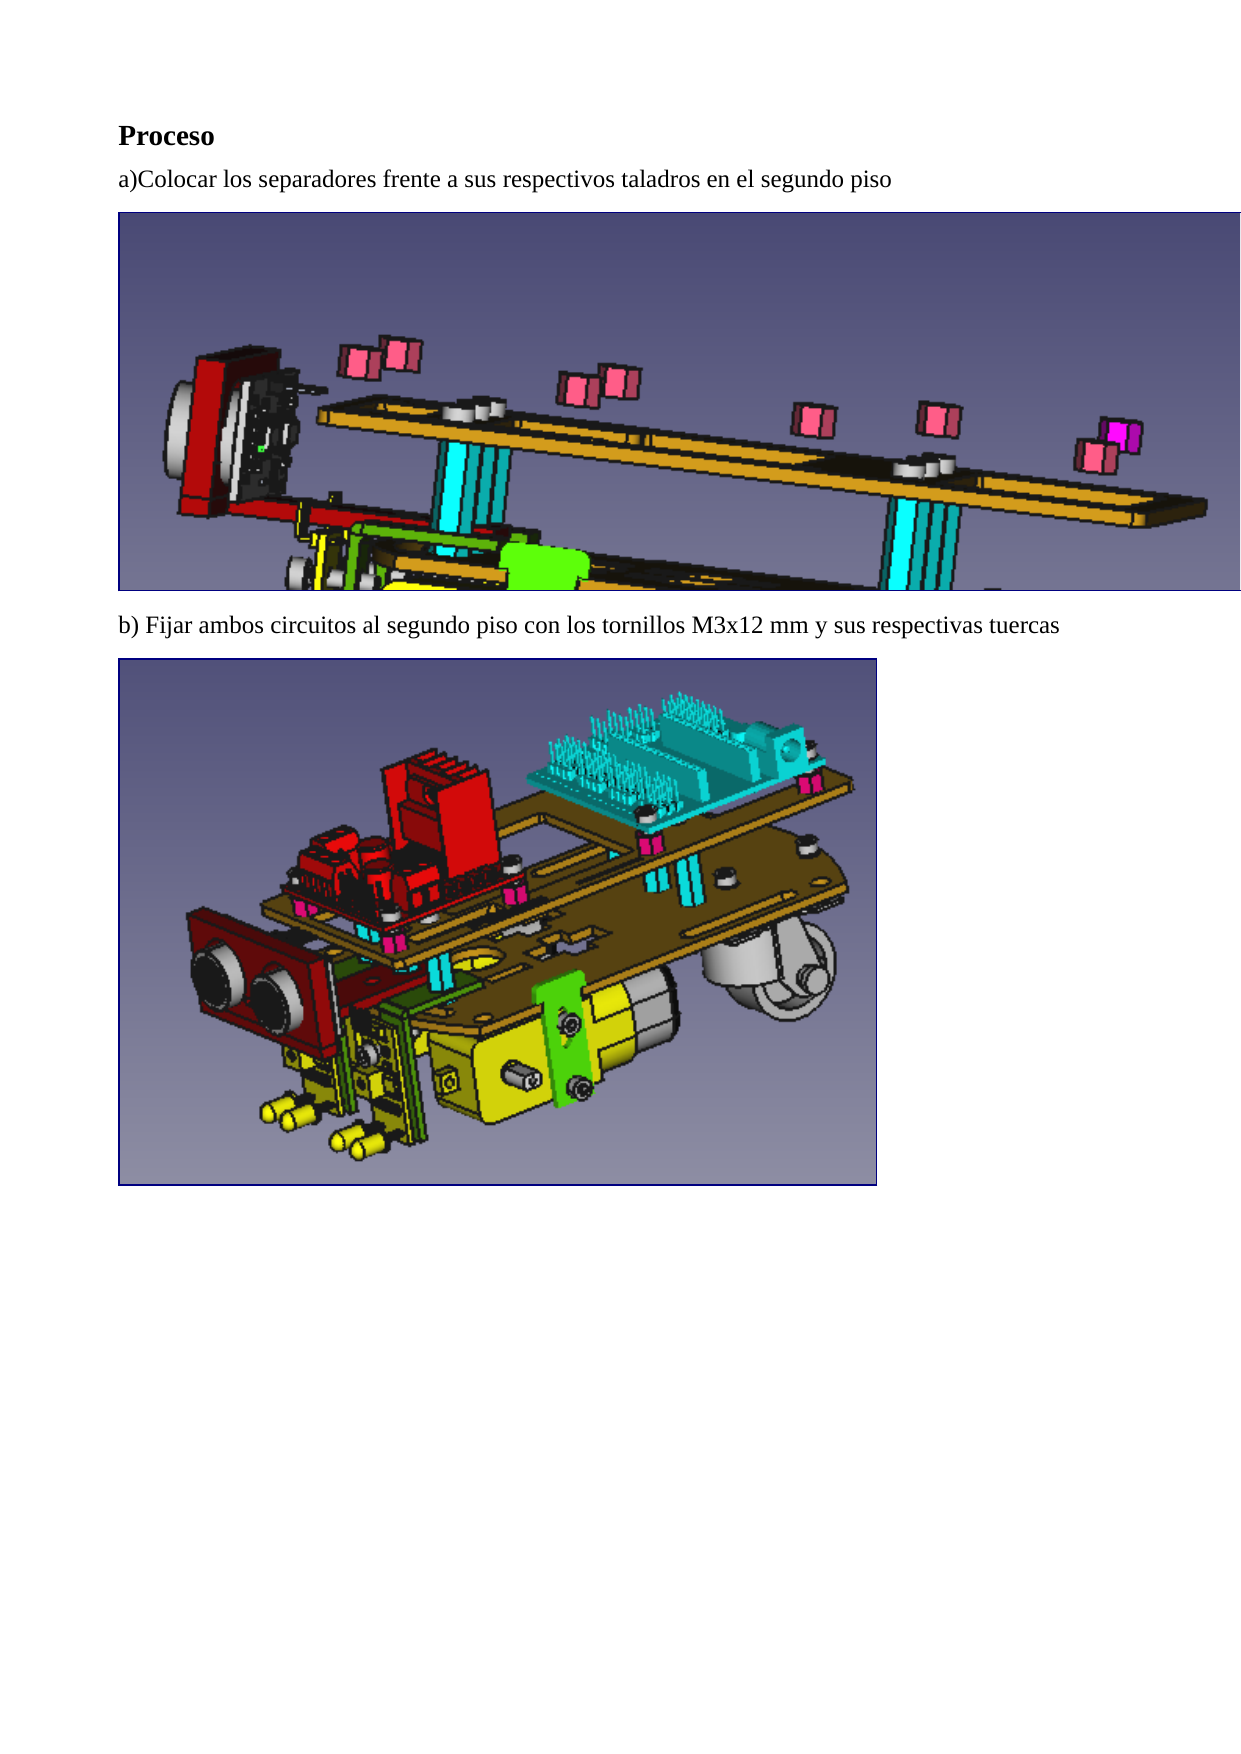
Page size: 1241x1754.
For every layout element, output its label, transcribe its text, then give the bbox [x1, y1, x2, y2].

subtitle Proceso [118, 118, 1122, 152]
text a)Colocar los separadores frente a sus respectivos taladros en el segundo piso [118, 164, 1122, 193]
text b) Fijar ambos circuitos al segundo piso con los tornillos M3x12 mm y sus respectivas tuercas [118, 610, 1122, 639]
picture [120, 660, 876, 1184]
picture [120, 213, 1241, 590]
